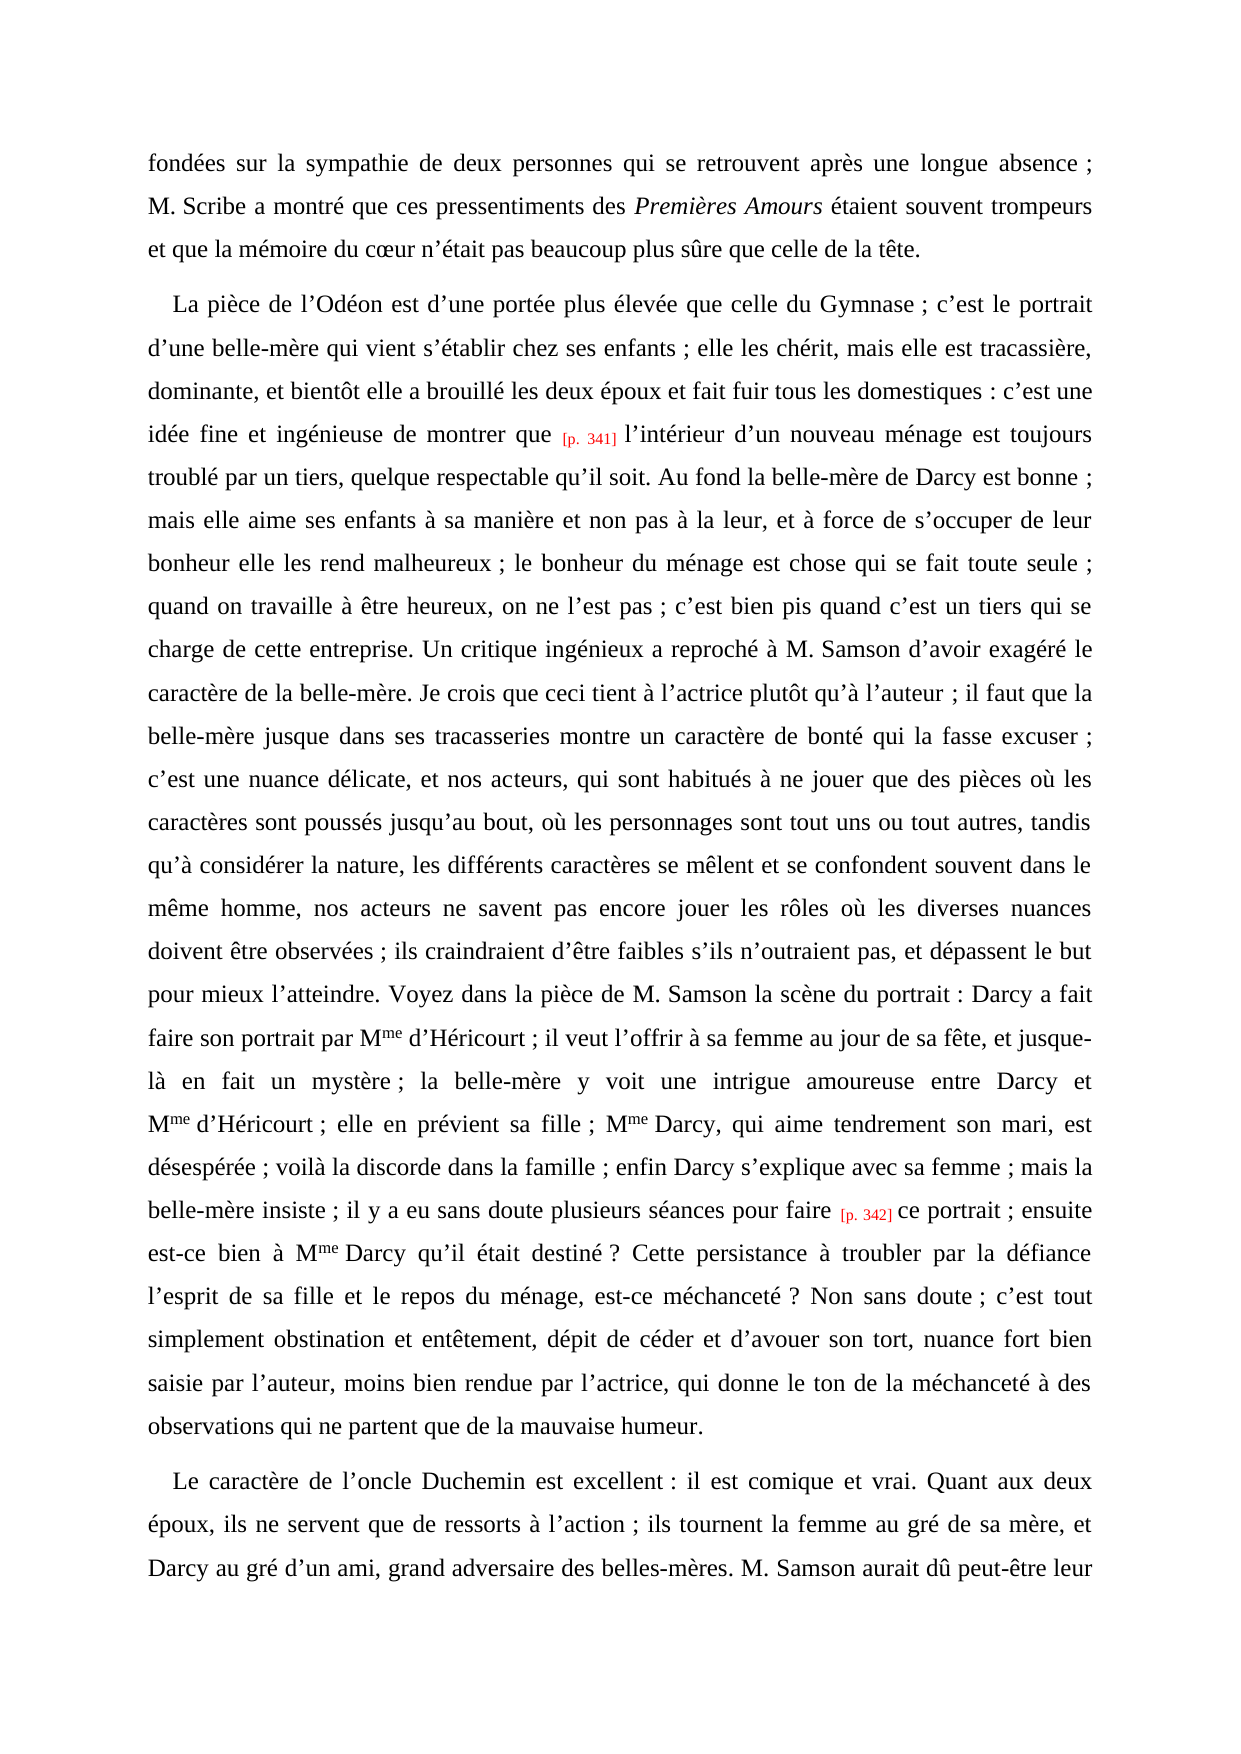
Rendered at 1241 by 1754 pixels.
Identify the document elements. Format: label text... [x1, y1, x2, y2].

text fondées sur la sympathie de deux personnes qui se retrouvent après une longue absence ; M. Scribe a montré que ces pressentiments des Premières Amours étaient souvent trompeurs et que la mémoire du cœur n’était pas beaucoup plus sûre que celle de la tête. [148, 148, 1093, 263]
text Le caractère de l’oncle Duchemin est excellent : il est comique et vrai. Quant aux deux époux, ils ne servent que de ressorts à l’action ; ils tournent la femme au gré de sa mère, et Darcy au gré d’un ami, grand adversaire des belles-mères. M. Samson aurait dû peut-être leur [148, 1466, 1093, 1581]
text La pièce de l’Odéon est d’une portée plus élevée que celle du Gymnase ; c’est le portrait d’une belle-mère qui vient s’établir chez ses enfants ; elle les chérit, mais elle est tracassière, dominante, et bientôt elle a brouillé les deux époux et fait fuir tous les domestiques : c’est une idée fine et ingénieuse de montrer que [p. 341] l’intérieur d’un nouveau ménage est toujours troublé par un tiers, quelque respectable qu’il soit. Au fond la belle-mère de Darcy est bonne ; mais elle aime ses enfants à sa manière et non pas à la leur, et à force de s’occuper de leur bonheur elle les rend malheureux ; le bonheur du ménage est chose qui se fait toute seule ; quand on travaille à être heureux, on ne l’est pas ; c’est bien pis quand c’est un tiers qui se charge de cette entreprise. Un critique ingénieux a reproché à M. Samson d’avoir exagéré le caractère de la belle-mère. Je crois que ceci tient à l’actrice plutôt qu’à l’auteur ; il faut que la belle-mère jusque dans ses tracasseries montre un caractère de bonté qui la fasse excuser ; c’est une nuance délicate, et nos acteurs, qui sont habitués à ne jouer que des pièces où les caractères sont poussés jusqu’au bout, où les personnages sont tout uns ou tout autres, tandis qu’à considérer la nature, les différents caractères se mêlent et se confondent souvent dans le même homme, nos acteurs ne savent pas encore jouer les rôles où les diverses nuances doivent être observées ; ils craindraient d’être faibles s’ils n’outraient pas, et dépassent le but pour mieux l’atteindre. Voyez dans la pièce de M. Samson la scène du portrait : Darcy a fait faire son portrait par Mme d’Héricourt ; il veut l’offrir à sa femme au jour de sa fête, et jusque-là en fait un mystère ; la belle-mère y voit une intrigue amoureuse entre Darcy et Mme d’Héricourt ; elle en prévient sa fille ; Mme Darcy, qui aime tendrement son mari, est désespérée ; voilà la discorde dans la famille ; enfin Darcy s’explique avec sa femme ; mais la belle-mère insiste ; il y a eu sans doute plusieurs séances pour faire [p. 342] ce portrait ; ensuite est-ce bien à Mme Darcy qu’il était destiné ? Cette persistance à troubler par la défiance l’esprit de sa fille et le repos du ménage, est-ce méchanceté ? Non sans doute ; c’est tout simplement obstination et entêtement, dépit de céder et d’avouer son tort, nuance fort bien saisie par l’auteur, moins bien rendue par l’actrice, qui donne le ton de la méchanceté à des observations qui ne partent que de la mauvaise humeur. [148, 289, 1093, 1439]
